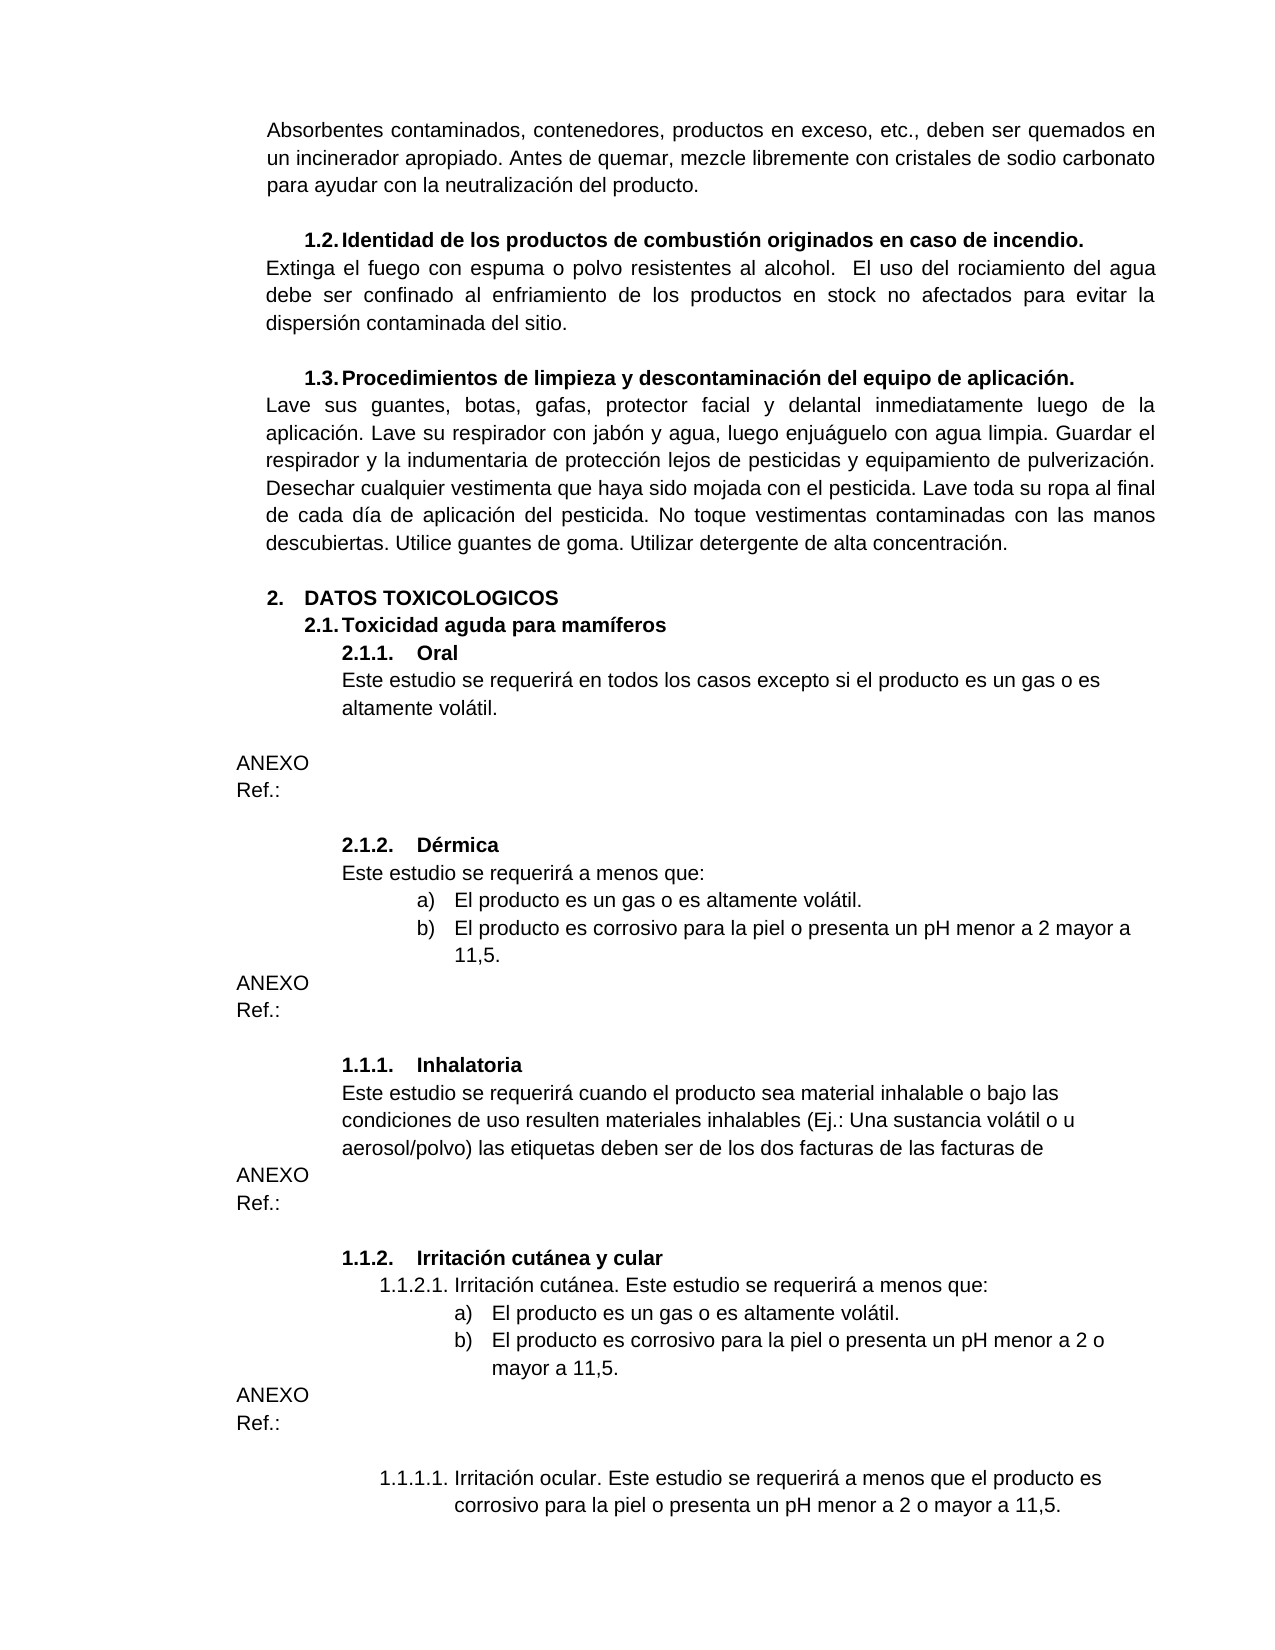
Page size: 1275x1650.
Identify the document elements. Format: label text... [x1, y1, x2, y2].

text Ref.: [236, 1191, 1157, 1214]
list Este estudio se requerirá en todos los casos excepto si el producto es un gas o es altamente volátil. [342, 668, 1157, 719]
text Ref.: [236, 778, 1157, 802]
text ANEXO [118, 971, 1157, 994]
list Dérmica [342, 833, 1157, 857]
list Este estudio se requerirá a menos que: [342, 861, 1157, 884]
list Inhalatoria [342, 1053, 1157, 1077]
list El producto es corrosivo para la piel o presenta un pH menor a 2 o mayor a 11,5. [454, 1328, 1157, 1379]
text ANEXO [118, 1163, 1157, 1187]
list Irritación ocular. Este estudio se requerirá a menos que el producto es corrosivo para la piel o presenta un pH menor a 2 o mayor a 11,5. [379, 1466, 1157, 1517]
list DATOS TOXICOLOGICOS [267, 586, 1157, 609]
list Este estudio se requerirá cuando el producto sea material inhalable o bajo las condiciones de uso resulten materiales inhalables (Ej.: Una sustancia volátil o u aerosol/polvo) las etiquetas deben ser de los dos facturas de las facturas de [342, 1081, 1157, 1159]
list El producto es corrosivo para la piel o presenta un pH menor a 2 mayor a 11,5. [417, 916, 1157, 967]
text ANEXO [118, 751, 1157, 774]
list El producto es un gas o es altamente volátil. [417, 888, 1157, 912]
text ANEXO [118, 1383, 1157, 1407]
list Irritación cutánea. Este estudio se requerirá a menos que: [379, 1273, 1157, 1297]
list Irritación cutánea y cular [342, 1246, 1157, 1269]
list Oral [342, 641, 1157, 664]
list Extinga el fuego con espuma o polvo resistentes al alcohol. El uso del rociamiento del agua debe ser confinado al enfriamiento de los productos en stock no afectados para evitar la dispersión contaminada del sitio. [266, 256, 1157, 334]
list Procedimientos de limpieza y descontaminación del equipo de aplicación. [304, 366, 1157, 389]
list Toxicidad aguda para mamíferos [304, 613, 1157, 637]
list Lave sus guantes, botas, gafas, protector facial y delantal inmediatamente luego de la aplicación. Lave su respirador con jabón y agua, luego enjuáguelo con agua limpia. Guardar el respirador y la indumentaria de protección lejos de pesticidas y equipamiento de pulverización. Desechar cualquier vestimenta que haya sido mojada con el pesticida. Lave toda su ropa al final de cada día de aplicación del pesticida. No toque vestimentas contaminadas con las manos descubiertas. Utilice guantes de goma. Utilizar detergente de alta concentración. [266, 393, 1157, 554]
list Absorbentes contaminados, contenedores, productos en exceso, etc., deben ser quemados en un incinerador apropiado. Antes de quemar, mezcle libremente con cristales de sodio carbonato para ayudar con la neutralización del producto. [267, 118, 1157, 197]
text Ref.: [236, 1411, 1157, 1434]
list El producto es un gas o es altamente volátil. [454, 1301, 1157, 1324]
text Ref.: [236, 998, 1157, 1022]
list Identidad de los productos de combustión originados en caso de incendio. [304, 228, 1157, 252]
